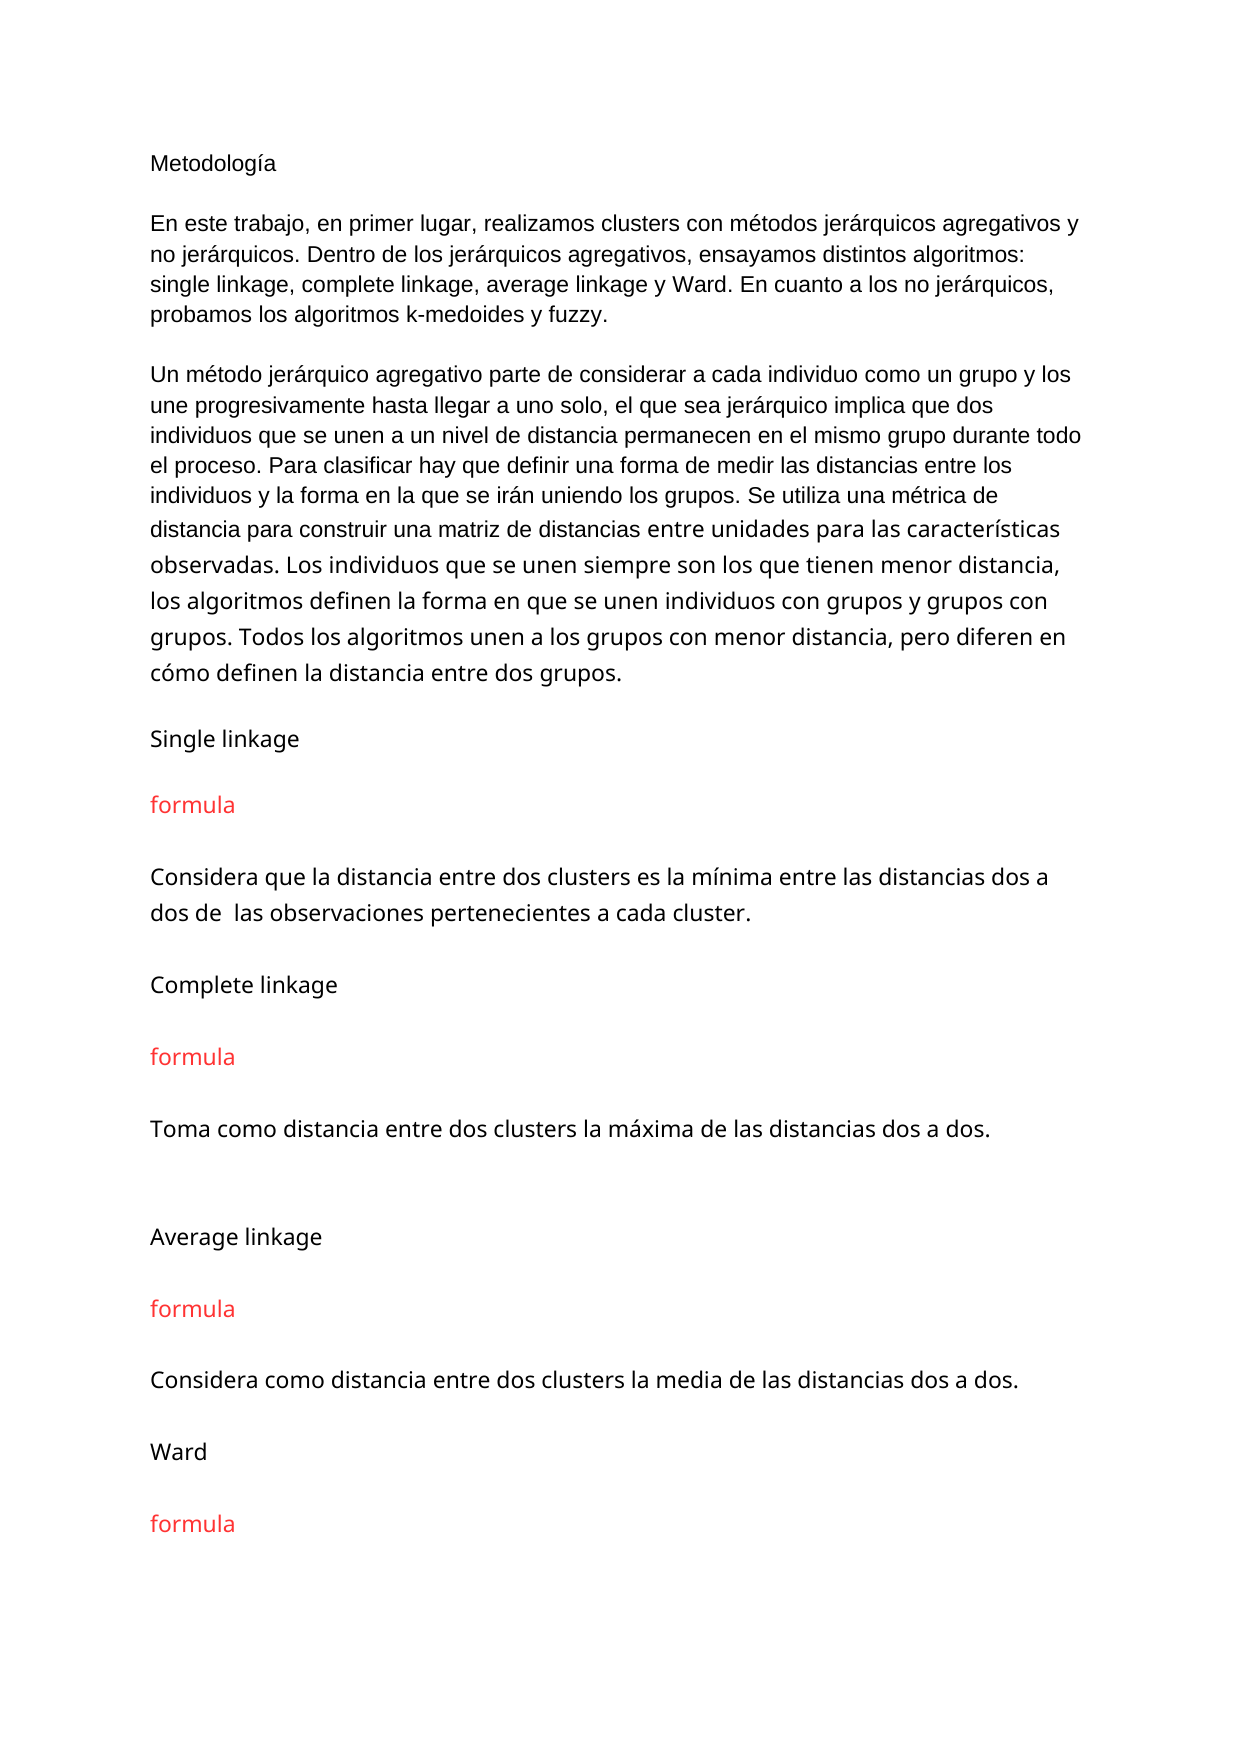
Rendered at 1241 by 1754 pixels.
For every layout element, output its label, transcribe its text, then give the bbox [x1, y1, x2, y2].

text Complete linkage [150, 969, 1090, 1000]
text Toma como distancia entre dos clusters la máxima de las distancias dos a dos. [150, 1113, 1090, 1144]
text Metodología [150, 150, 1090, 176]
text Ward [150, 1436, 1090, 1467]
text Considera como distancia entre dos clusters la media de las distancias dos a dos. [150, 1364, 1090, 1396]
text formula [150, 789, 1090, 821]
text Average linkage [150, 1221, 1090, 1252]
text formula [150, 1292, 1090, 1324]
text Considera que la distancia entre dos clusters es la mínima entre las distancias dos a dos de las observaciones pertenecientes a cada cluster. [150, 861, 1090, 928]
text formula [150, 1041, 1090, 1072]
text En este trabajo, en primer lugar, realizamos clusters con métodos jerárquicos agregativos y no jerárquicos. Dentro de los jerárquicos agregativos, ensayamos distintos algoritmos: single linkage, complete linkage, average linkage y Ward. En cuanto a los no jerárquicos, probamos los algoritmos k-medoides y fuzzy. [150, 210, 1090, 327]
text Un método jerárquico agregativo parte de considerar a cada individuo como un grupo y los une progresivamente hasta llegar a uno solo, el que sea jerárquico implica que dos individuos que se unen a un nivel de distancia permanecen en el mismo grupo durante todo el proceso. Para clasificar hay que definir una forma de medir las distancias entre los individuos y la forma en la que se irán uniendo los grupos. Se utiliza una métrica de distancia para construir una matriz de distancias entre unidades para las características observadas. Los individuos que se unen siempre son los que tienen menor distancia, los algoritmos definen la forma en que se unen individuos con grupos y grupos con grupos. Todos los algoritmos unen a los grupos con menor distancia, pero diferen en cómo definen la distancia entre dos grupos. [150, 361, 1090, 688]
text Single linkage [150, 723, 1090, 754]
text formula [150, 1508, 1090, 1539]
